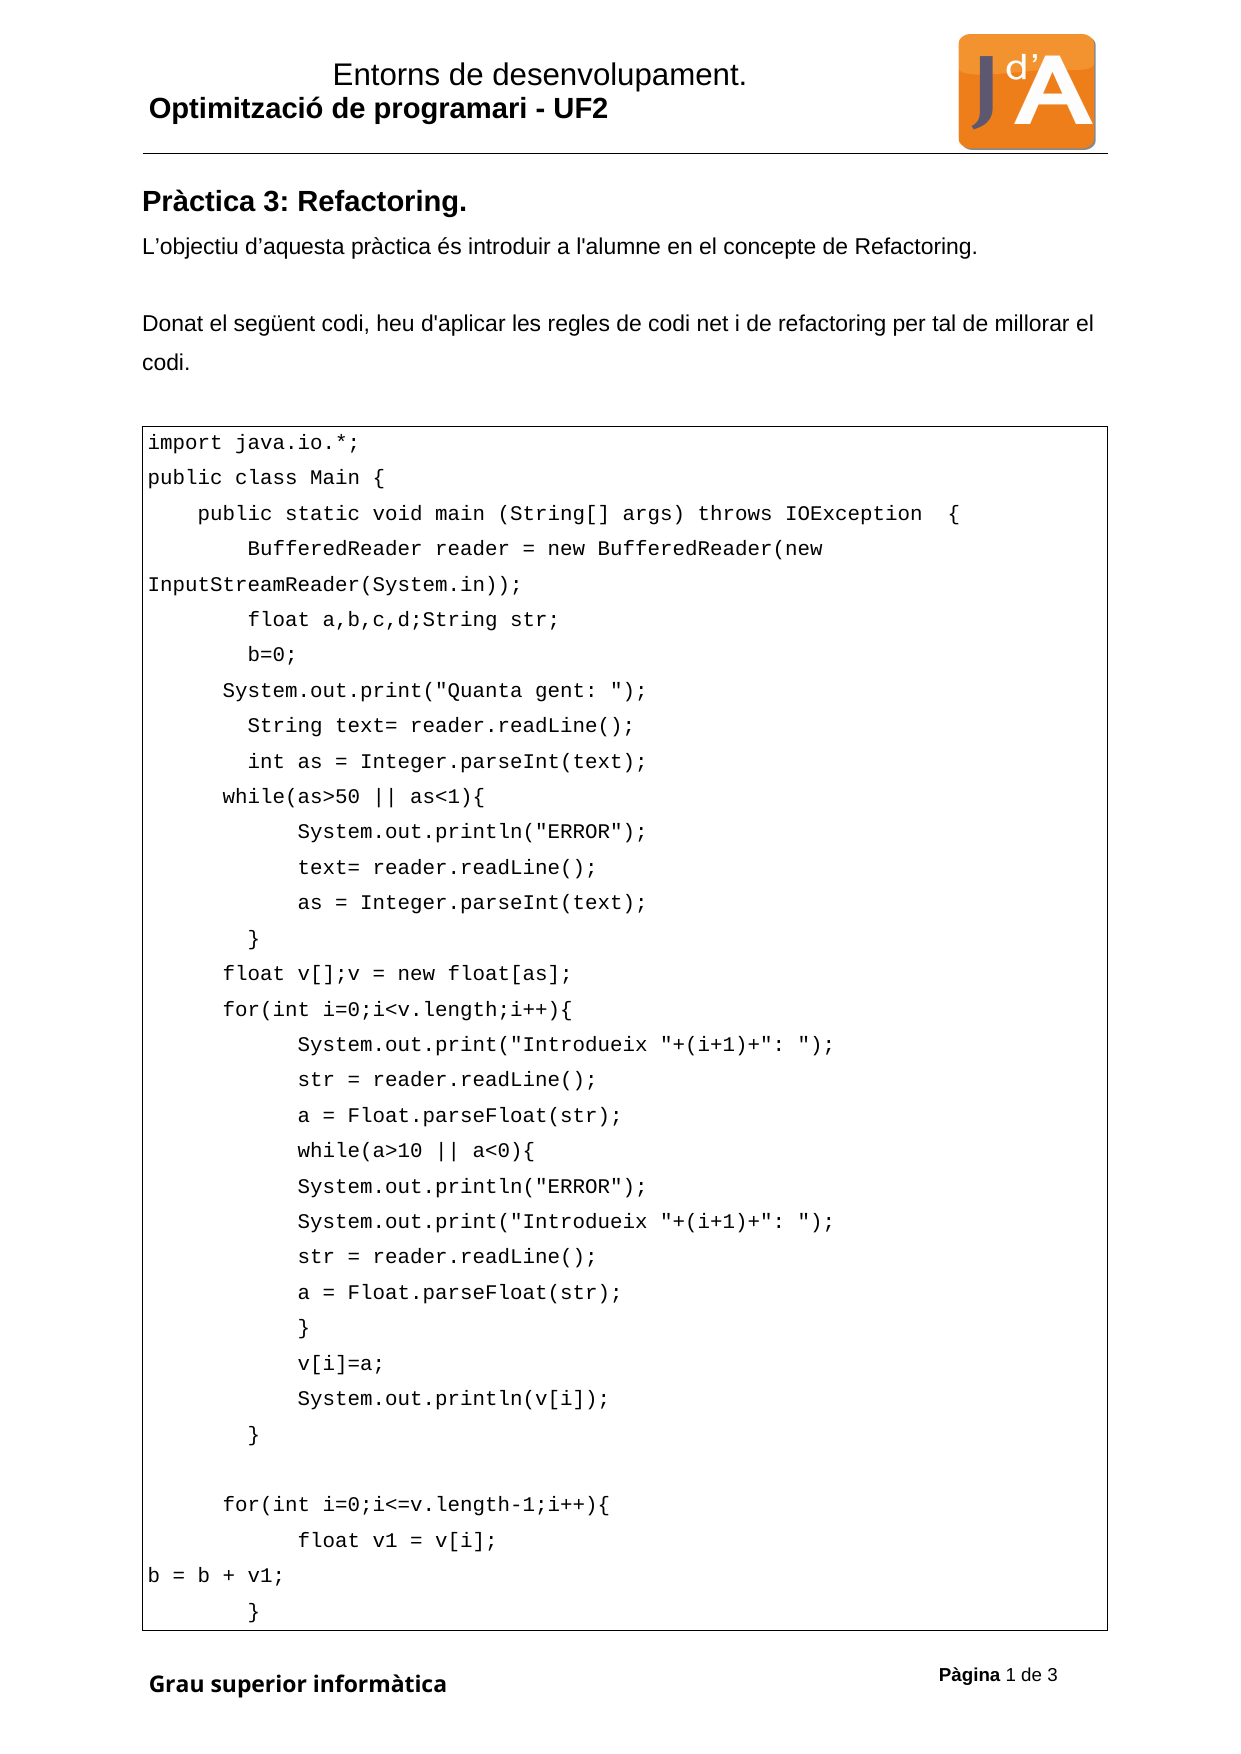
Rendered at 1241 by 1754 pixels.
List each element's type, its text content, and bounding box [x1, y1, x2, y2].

text L’objectiu d’aquesta pràctica és introduir a l'alumne en el concepte de Refactoring. [142, 234, 1107, 259]
picture [958, 34, 1096, 150]
text Donat el següent codi, heu d'aplicar les regles de codi net i de refactoring per tal de millorar el codi. [142, 311, 1107, 375]
table_header import java.io.*; public class Main { public static void main (String[] args) throws IOException { BufferedReader reader = new BufferedReader(new InputStreamReader(System.in)); float a,b,c,d;String str; b=0; System.out.print("Quanta gent: "); String text= reader.readLine(); int as = Integer.parseInt(text); while(as>50 || as<1){ System.out.println("ERROR"); text= reader.readLine(); as = Integer.parseInt(text); } float v[];v = new float[as]; for(int i=0;i<v.length;i++){ System.out.print("Introdueix "+(i+1)+": "); str = reader.readLine(); a = Float.parseFloat(str); while(a>10 || a<0){ System.out.println("ERROR"); System.out.print("Introdueix "+(i+1)+": "); str = reader.readLine(); a = Float.parseFloat(str); } v[i]=a; System.out.println(v[i]); } for(int i=0;i<=v.length-1;i++){ float v1 = v[i]; b = b + v1; } [143, 427, 1107, 1630]
text Pràctica 3: Refactoring. [142, 185, 1107, 218]
